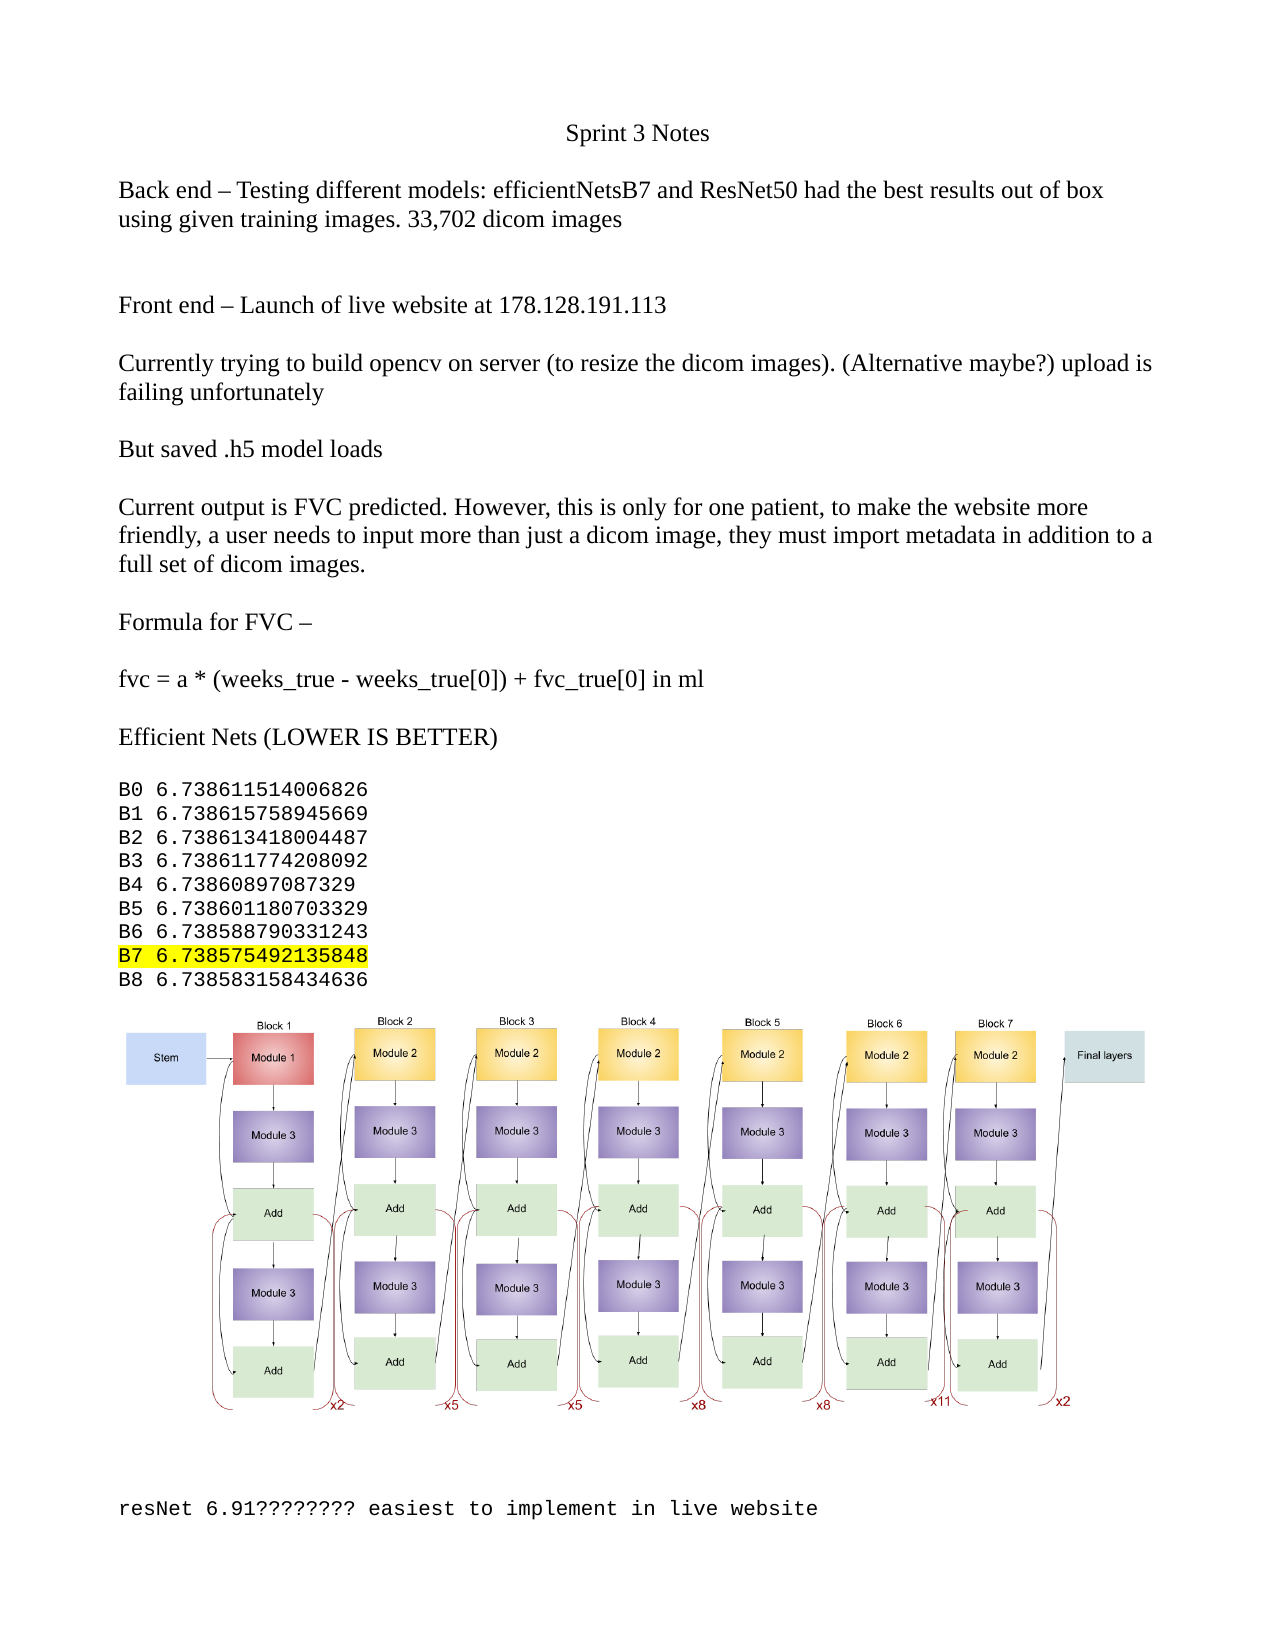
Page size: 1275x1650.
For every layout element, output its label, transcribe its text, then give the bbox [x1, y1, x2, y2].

text Efficient Nets (LOWER IS BETTER) [118, 722, 1157, 751]
text B5 6.738601180703329 [118, 898, 1157, 921]
text Currently trying to build opencv on server (to resize the dicom images). (Alternative maybe?) upload is failing unfortunately [118, 348, 1157, 406]
text B4 6.73860897087329 [118, 874, 1157, 898]
picture [118, 992, 1157, 1422]
text fvc = a * (weeks_true - weeks_true[0]) + fvc_true[0] in ml [118, 664, 1157, 693]
text Current output is FVC predicted. However, this is only for one patient, to make the website more friendly, a user needs to input more than just a dicom image, they must import metadata in addition to a full set of dicom images. [118, 492, 1157, 578]
text B6 6.738588790331243 [118, 921, 1157, 945]
text Front end – Launch of live website at 178.128.191.113 [118, 291, 1157, 319]
text But saved .h5 model loads [118, 434, 1157, 463]
text Sprint 3 Notes [118, 118, 1157, 147]
text B7 6.738575492135848 [118, 945, 1157, 968]
text B0 6.738611514006826 [118, 779, 1157, 803]
text B2 6.738613418004487 [118, 827, 1157, 850]
text B8 6.738583158434636 [118, 968, 1157, 992]
text Back end – Testing different models: efficientNetsB7 and ResNet50 had the best results out of box using given training images. 33,702 dicom images [118, 176, 1157, 233]
text Formula for FVC – [118, 607, 1157, 636]
text resNet 6.91???????? easiest to implement in live website [118, 1498, 1157, 1522]
text B1 6.738615758945669 [118, 803, 1157, 827]
text B3 6.738611774208092 [118, 850, 1157, 874]
